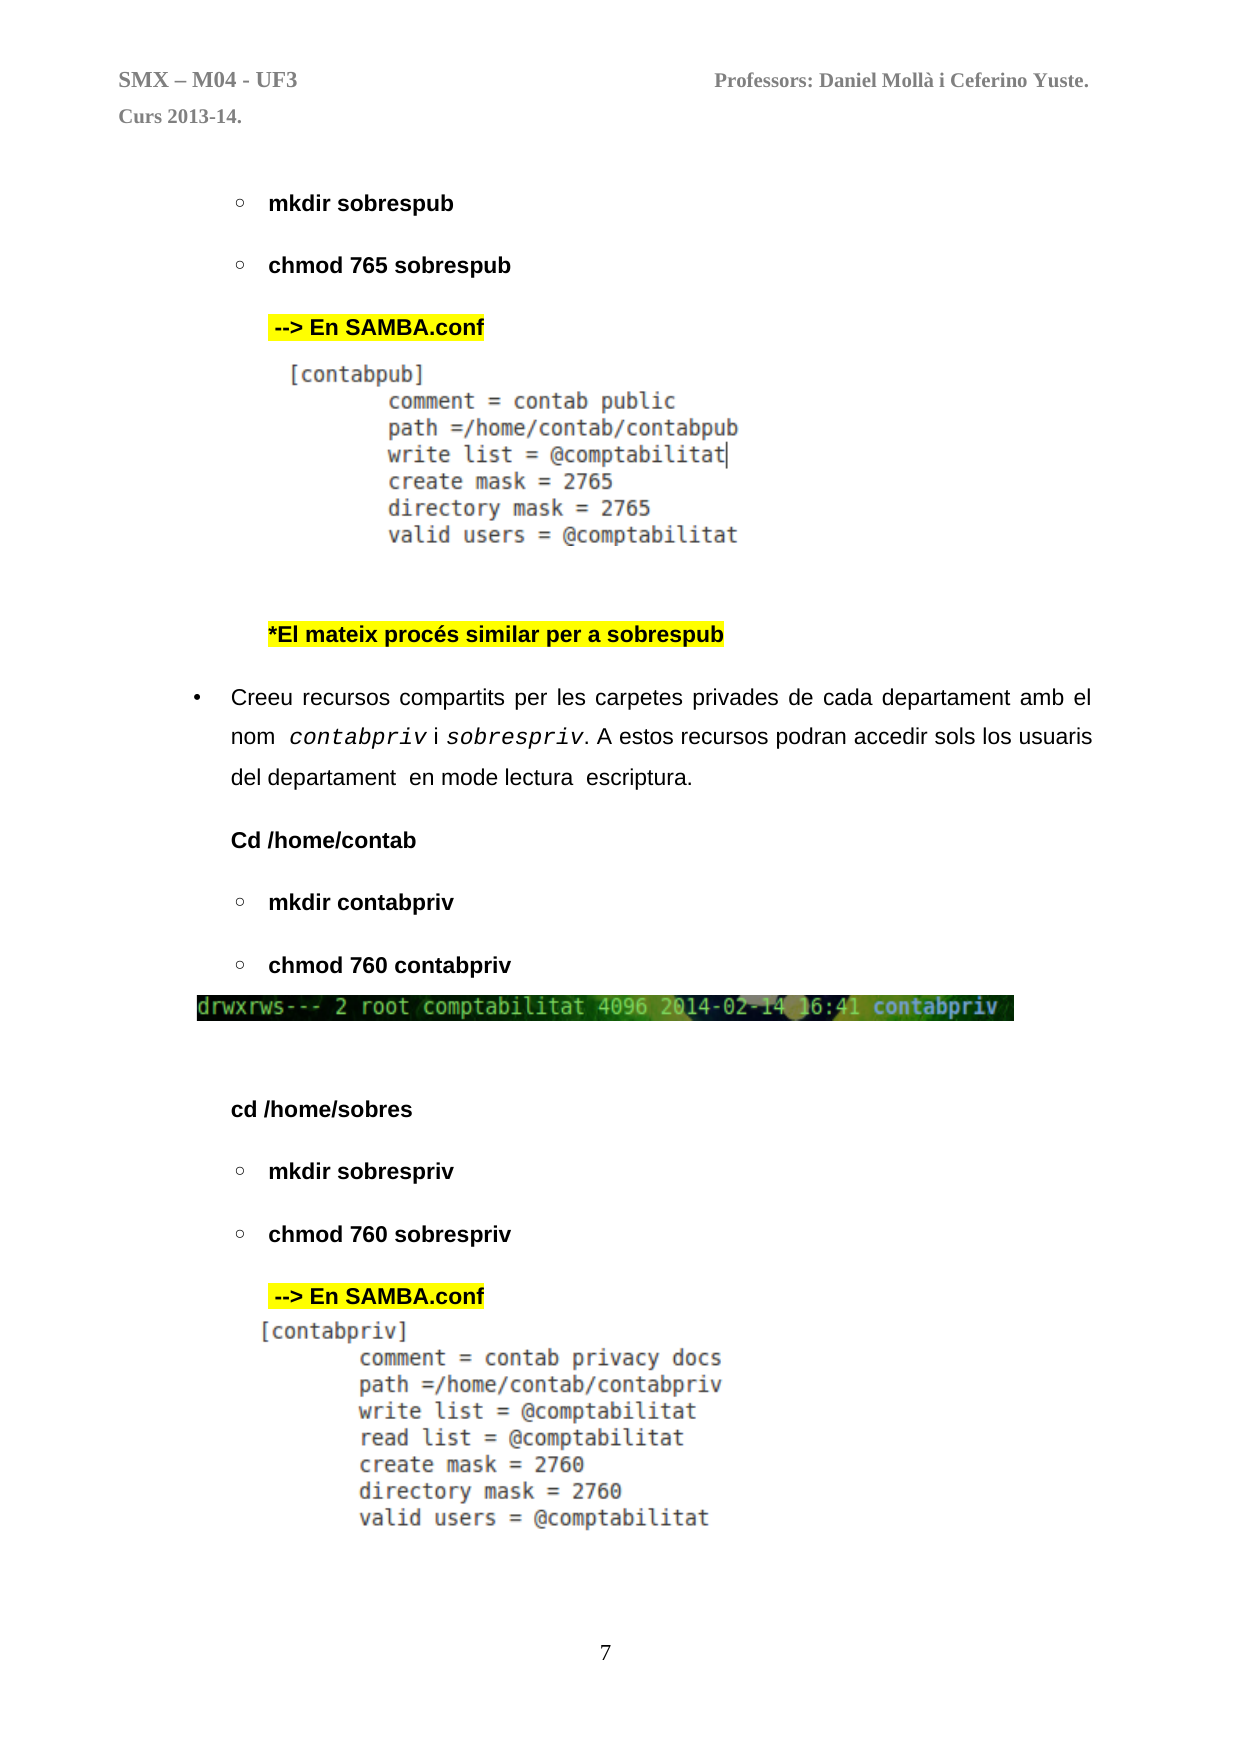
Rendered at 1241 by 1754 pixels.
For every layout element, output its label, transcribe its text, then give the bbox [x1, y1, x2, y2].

picture [285, 358, 770, 546]
list chmod 760 contabpriv [231, 952, 1092, 978]
list --> En SAMBA.conf [231, 1283, 1092, 1309]
list mkdir sobrespriv [231, 1158, 1092, 1184]
list mkdir contabpriv [231, 889, 1092, 916]
list mkdir sobrespub [231, 189, 1092, 216]
list --> En SAMBA.conf [231, 314, 1092, 341]
list *El mateix procés similar per a sobrespub [231, 621, 1092, 647]
picture [259, 1318, 793, 1543]
list chmod 765 sobrespub [231, 252, 1092, 278]
list Cd /home/contab [193, 827, 1092, 853]
list cd /home/sobres [193, 1096, 1092, 1122]
picture [196, 995, 1014, 1021]
list Creeu recursos compartits per les carpetes privades de cada departament amb el nom contabpriv i sobrespriv. A estos recursos podran accedir sols los usuaris del departament en mode lectura escriptura. [193, 683, 1092, 791]
list chmod 760 sobrespriv [231, 1221, 1092, 1247]
